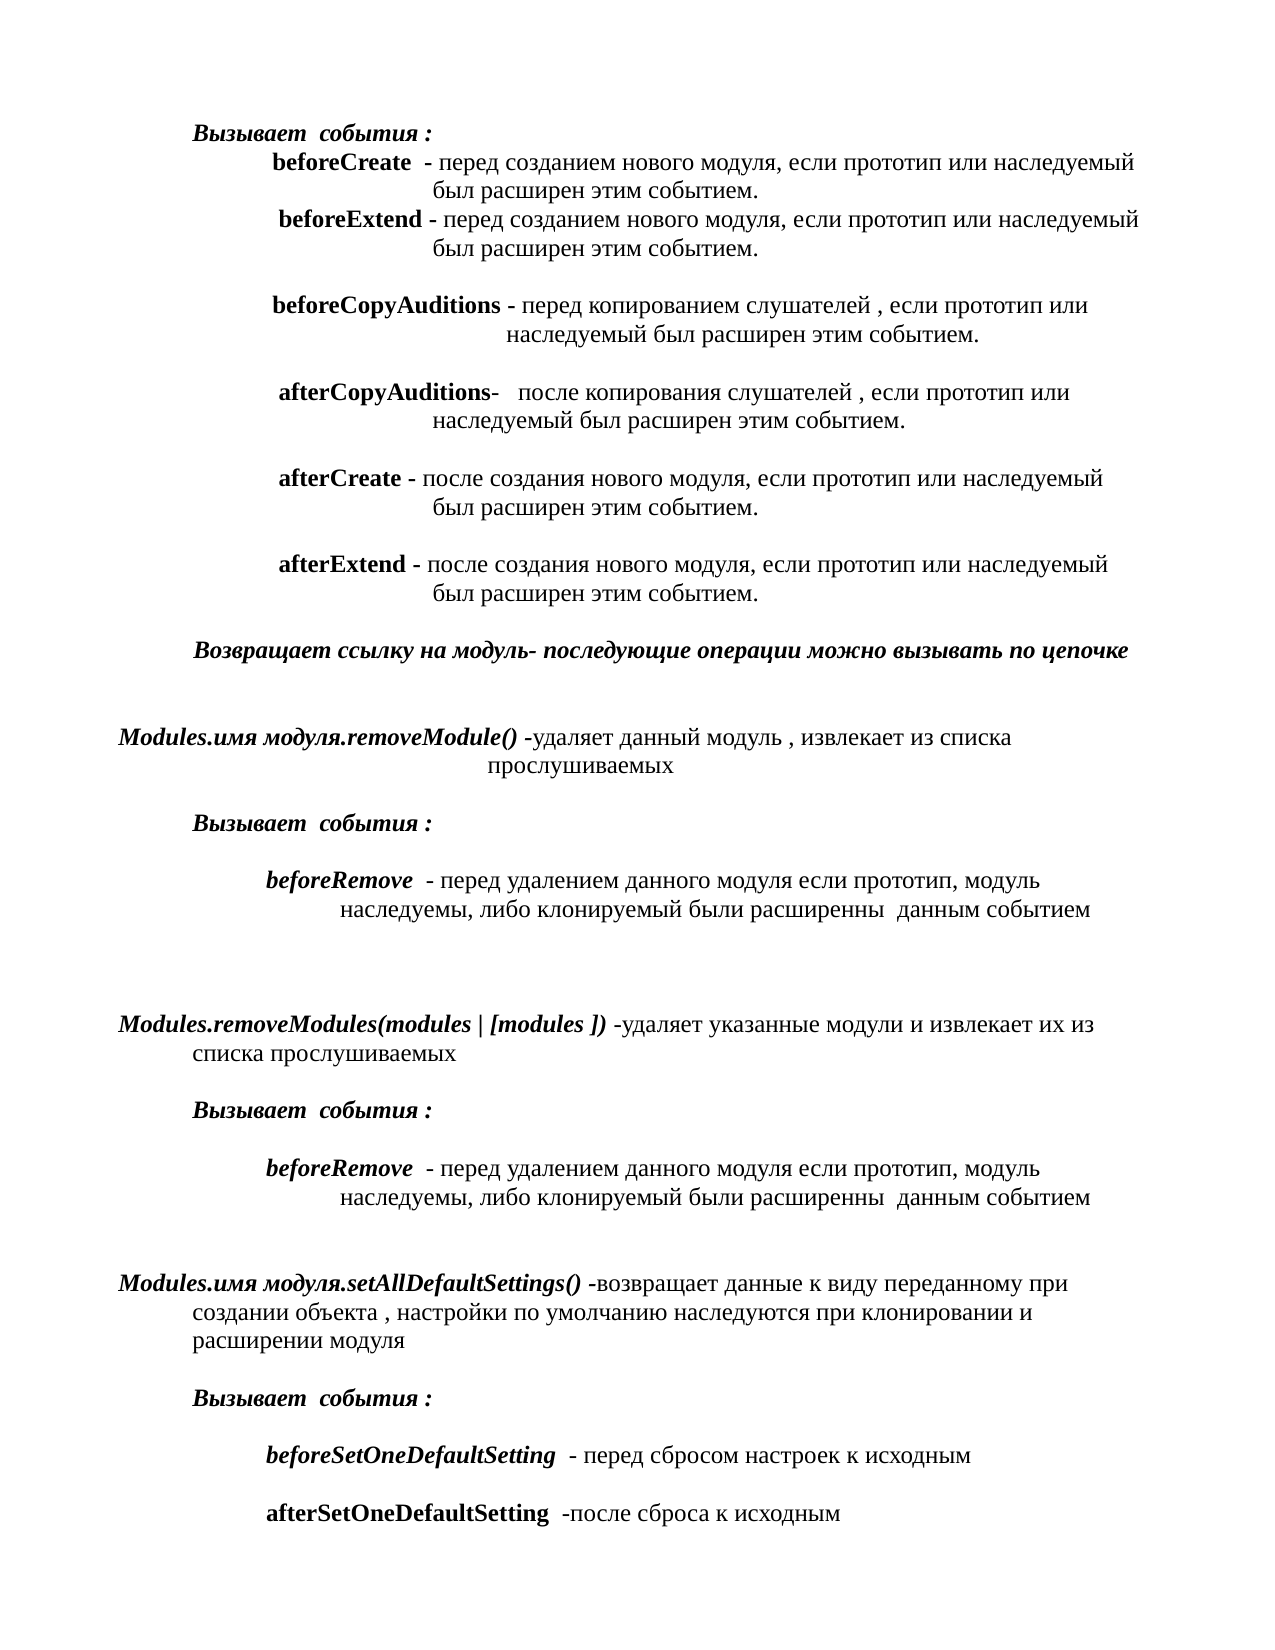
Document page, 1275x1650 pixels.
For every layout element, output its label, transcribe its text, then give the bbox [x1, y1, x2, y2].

text Modules.removeModules(modules | [modules ]) -удаляет указанные модули и извлекает их из списка прослушиваемых [118, 1009, 1157, 1067]
text afterExtend - после создания нового модуля, если прототип или наследуемый был расширен этим событием. [118, 549, 1157, 607]
text beforeSetOneDefaultSetting - перед сбросом настроек к исходным afterSetOneDefaultSetting -после сброса к исходным [118, 1441, 1157, 1527]
text beforeCopyAuditions - перед копированием слушателей , если прототип или наследуемый был расширен этим событием. [118, 291, 1157, 348]
text Вызывает события : beforeCreate - перед созданием нового модуля, если прототип или наследуемый был расширен этим событием. beforeExtend - перед созданием нового модуля, если прототип или наследуемый был расширен этим событием. [118, 118, 1157, 262]
text Возвращает ссылку на модуль- последующие операции можно вызывать по цепочке Modules.имя модуля.removeModule() -удаляет данный модуль , извлекает из списка прослушиваемых [118, 636, 1157, 779]
text beforeRemove - перед удалением данного модуля если прототип, модуль наследуемы, либо клонируемый были расширенны данным событием Modules.имя модуля.setAllDefaultSettings() -возвращает данные к виду переданному при создании объекта , настройки по умолчанию наследуются при клонировании и расширении модуля [118, 1153, 1157, 1354]
text beforeRemove - перед удалением данного модуля если прототип, модуль наследуемы, либо клонируемый были расширенны данным событием [118, 866, 1157, 923]
text Вызывает события : [118, 1383, 1157, 1441]
text Вызывает события : [118, 808, 1157, 866]
text afterCopyAuditions- после копирования слушателей , если прототип или наследуемый был расширен этим событием. [118, 377, 1157, 434]
text Вызывает события : [118, 1096, 1157, 1153]
text afterCreate - после создания нового модуля, если прототип или наследуемый был расширен этим событием. [118, 463, 1157, 521]
